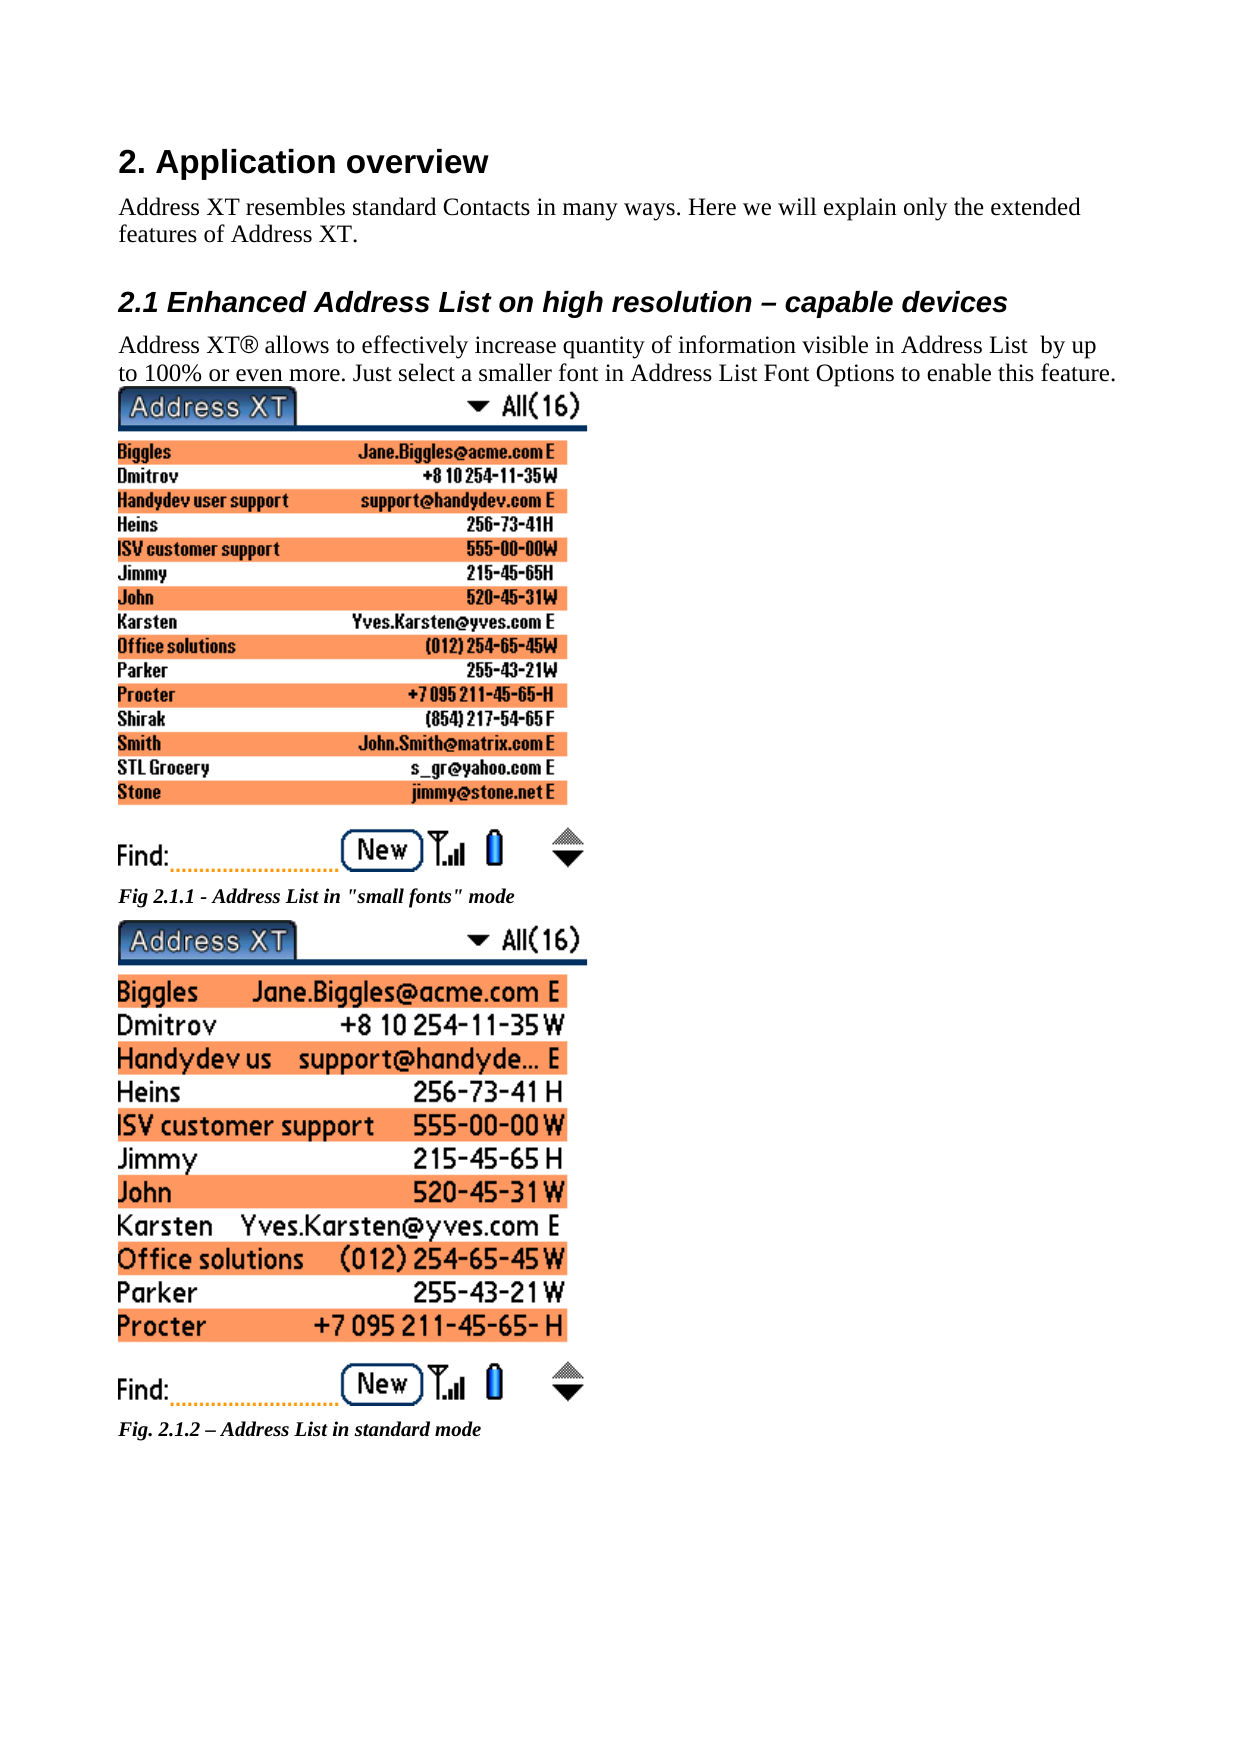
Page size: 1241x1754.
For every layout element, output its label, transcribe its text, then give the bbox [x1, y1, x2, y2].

subtitle 2.1 Enhanced Address List on high resolution – capable devices [118, 286, 1137, 318]
picture [118, 386, 588, 872]
text Address XT® allows to effectively increase quantity of information visible in Address List by up to 100% or even more. Just select a smaller font in Address List Font Options to enable this feature. [118, 331, 1122, 872]
subtitle 2. Application overview [118, 143, 1122, 180]
text Address XT resembles standard Contacts in many ways. Here we will explain only the extended features of Address XT. [118, 193, 1122, 248]
text Fig 2.1.1 - Address List in "small fonts" mode [118, 884, 1122, 908]
text Fig. 2.1.2 – Address List in standard mode [118, 1418, 1122, 1441]
picture [118, 920, 588, 1406]
